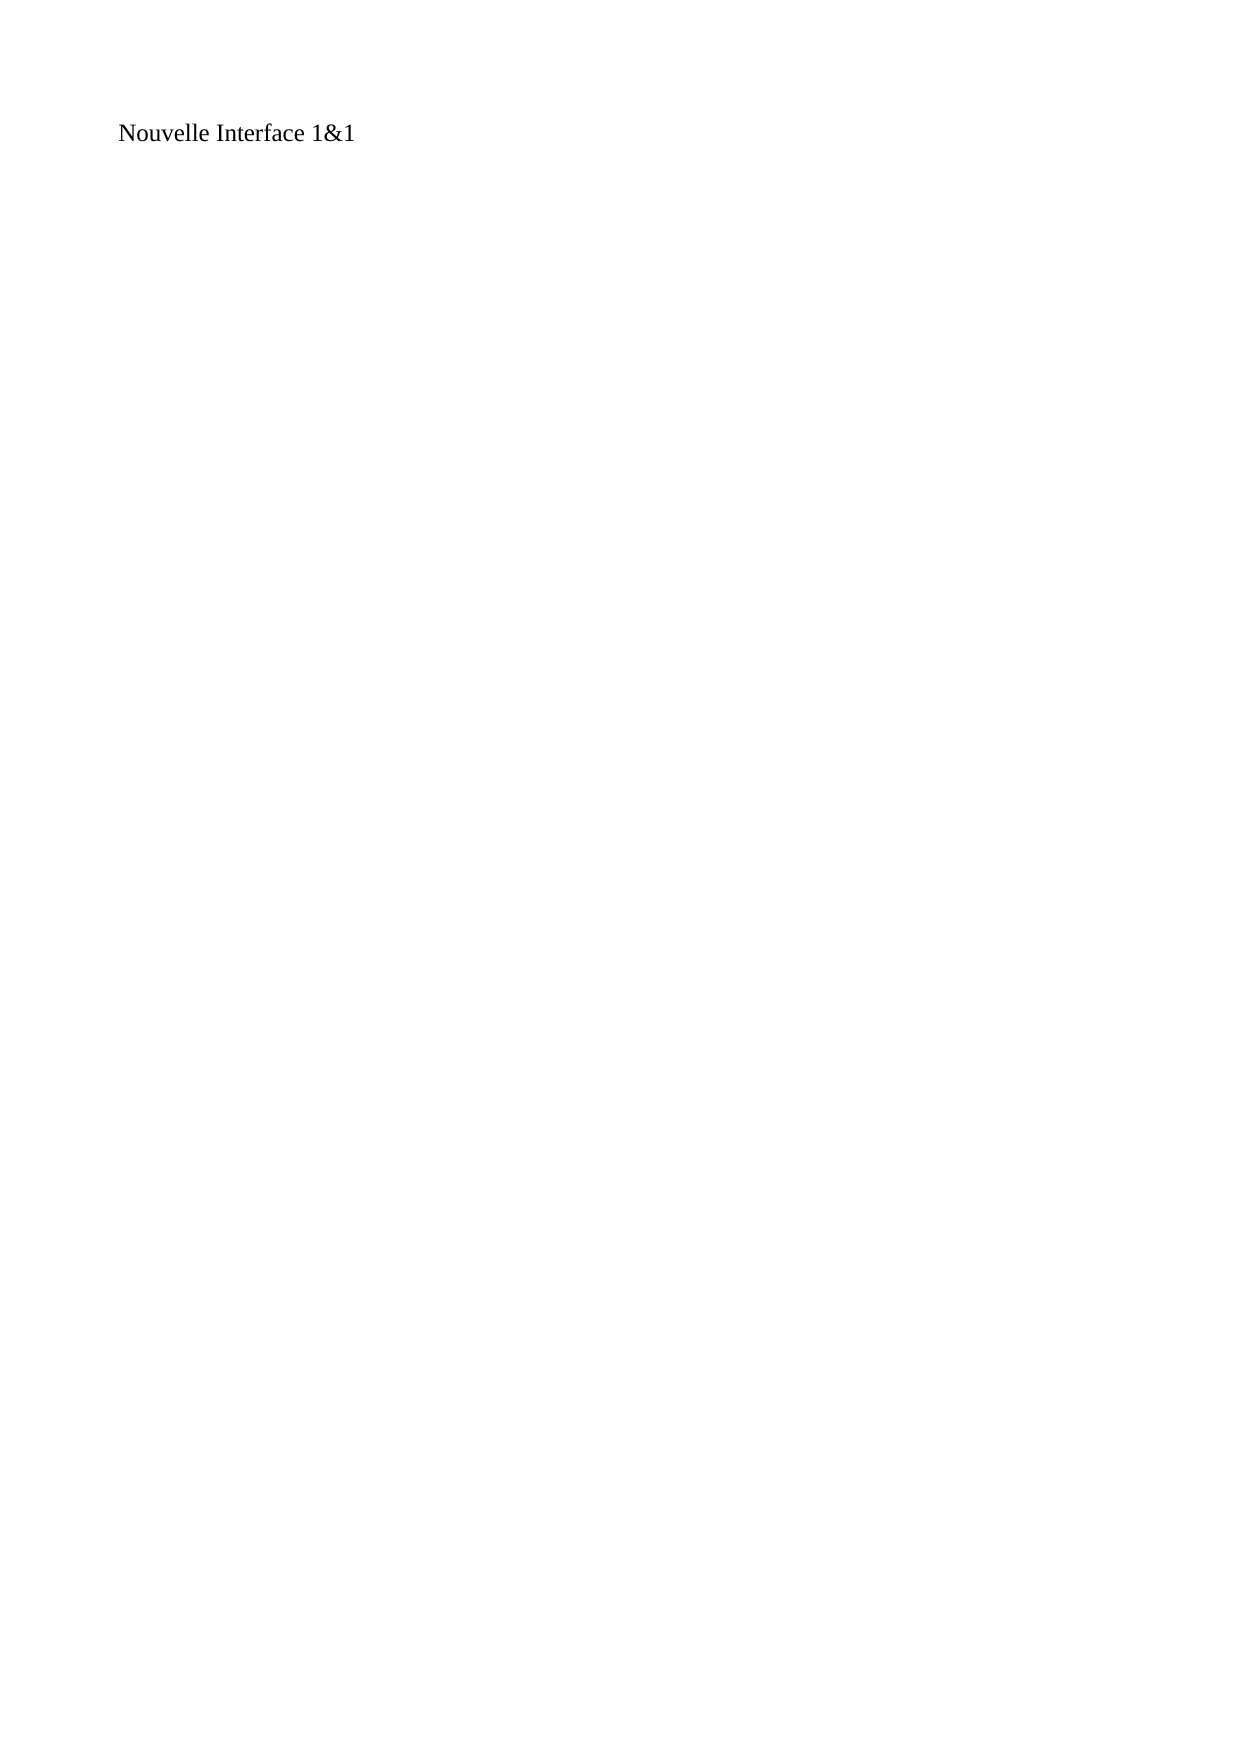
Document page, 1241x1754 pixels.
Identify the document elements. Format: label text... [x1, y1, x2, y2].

text Nouvelle Interface 1&1 [118, 118, 1122, 147]
